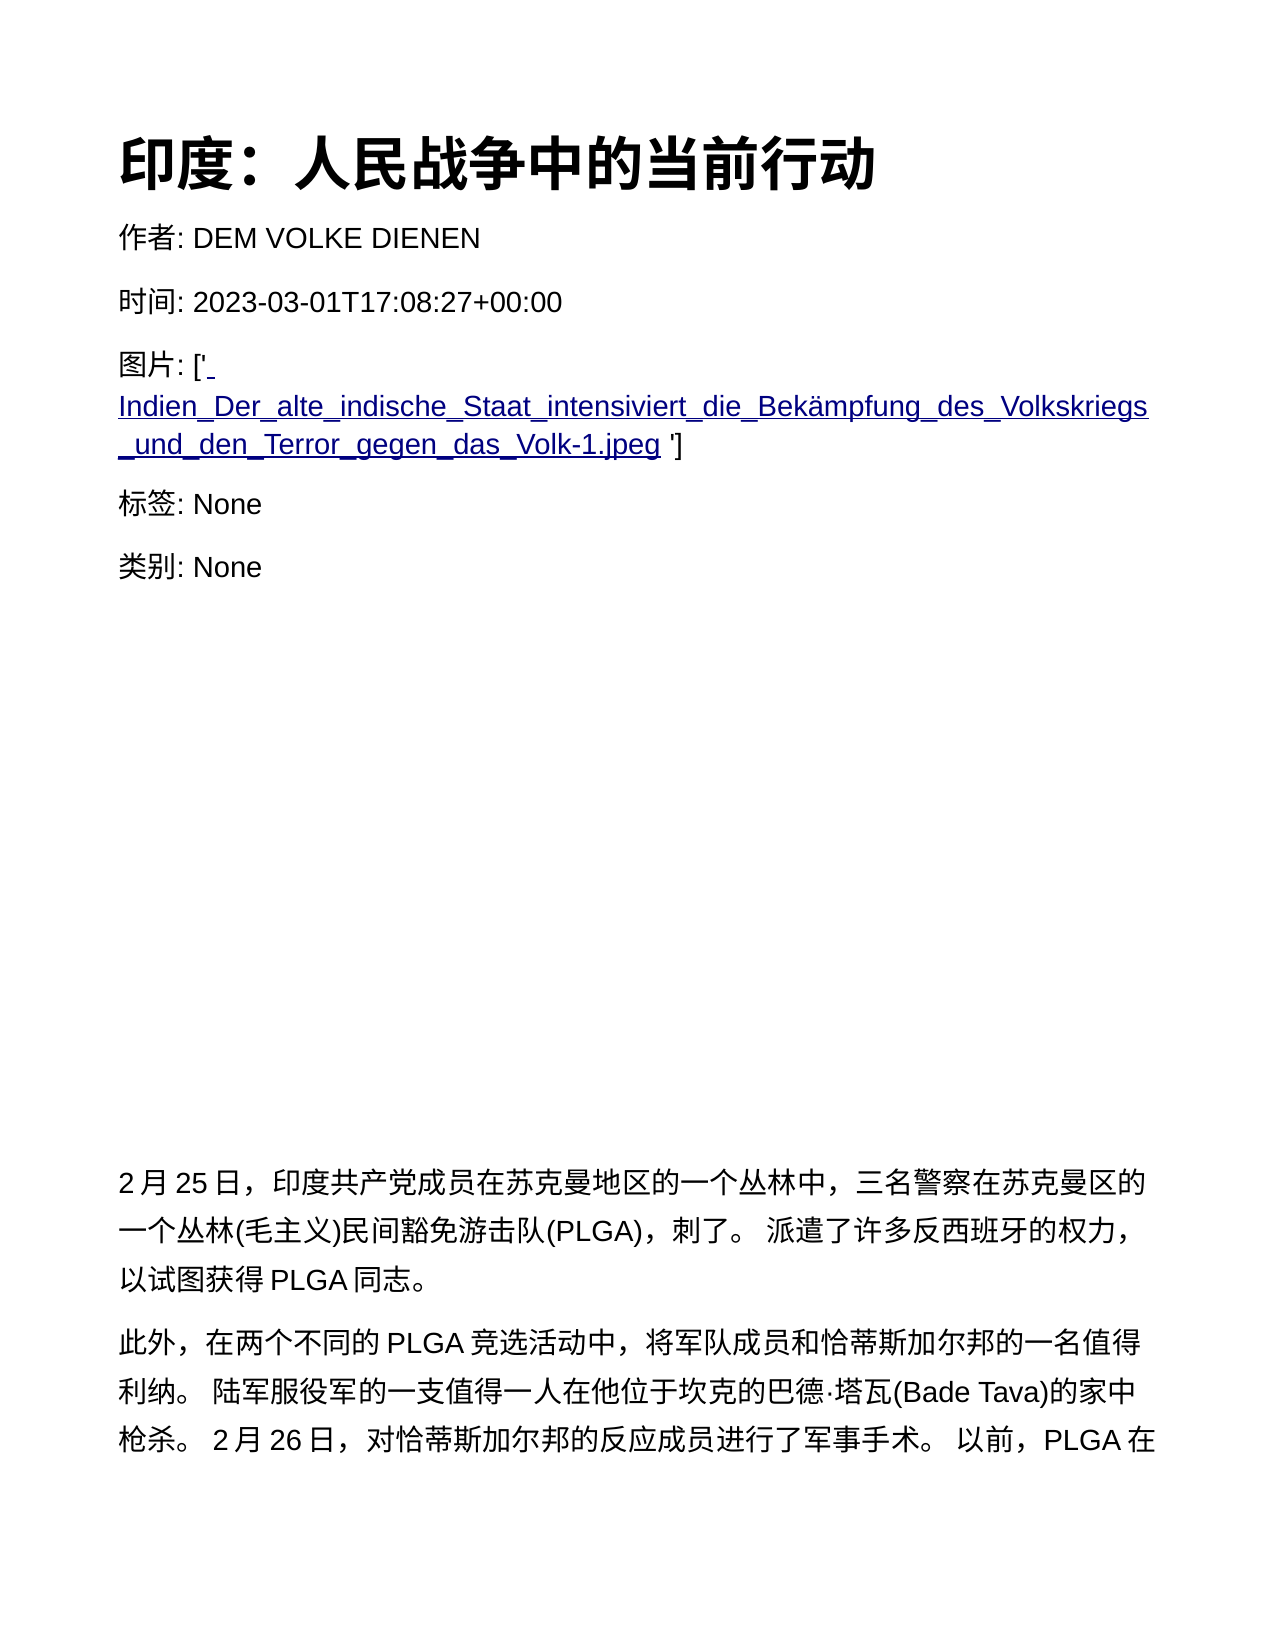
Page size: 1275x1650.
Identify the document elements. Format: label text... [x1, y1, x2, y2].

text 标签: None [118, 480, 1157, 523]
text 时间: 2023-03-01T17:08:27+00:00 [118, 278, 1157, 321]
text 作者: DEM VOLKE DIENEN [118, 215, 1157, 257]
text 2月25日，印度共产党成员在苏克曼地区的一个丛林中，三名警察在苏克曼区的一个丛林(毛主义)民间豁免游击队(PLGA)，刺了。 派遣了许多反西班牙的权力，以试图获得PLGA同志。 [118, 607, 1157, 1299]
subtitle 印度：人民战争中的当前行动 [118, 118, 1157, 203]
text 此外，在两个不同的PLGA竞选活动中，将军队成员和恰蒂斯加尔邦的一名值得利纳。 陆军服役军的一支值得一人在他位于坎克的巴德·塔瓦(Bade Tava)的家中枪杀。 2月26日，对恰蒂斯加尔邦的反应成员进行了军事手术。 以前，PLGA在 [118, 1320, 1157, 1459]
text 类别: None [118, 543, 1157, 586]
text 图片: [' Indien_Der_alte_indische_Staat_intensiviert_die_Bekämpfung_des_Volkskriegs_und_den_Terror_gegen_das_Volk-1.jpeg '] [118, 341, 1157, 461]
